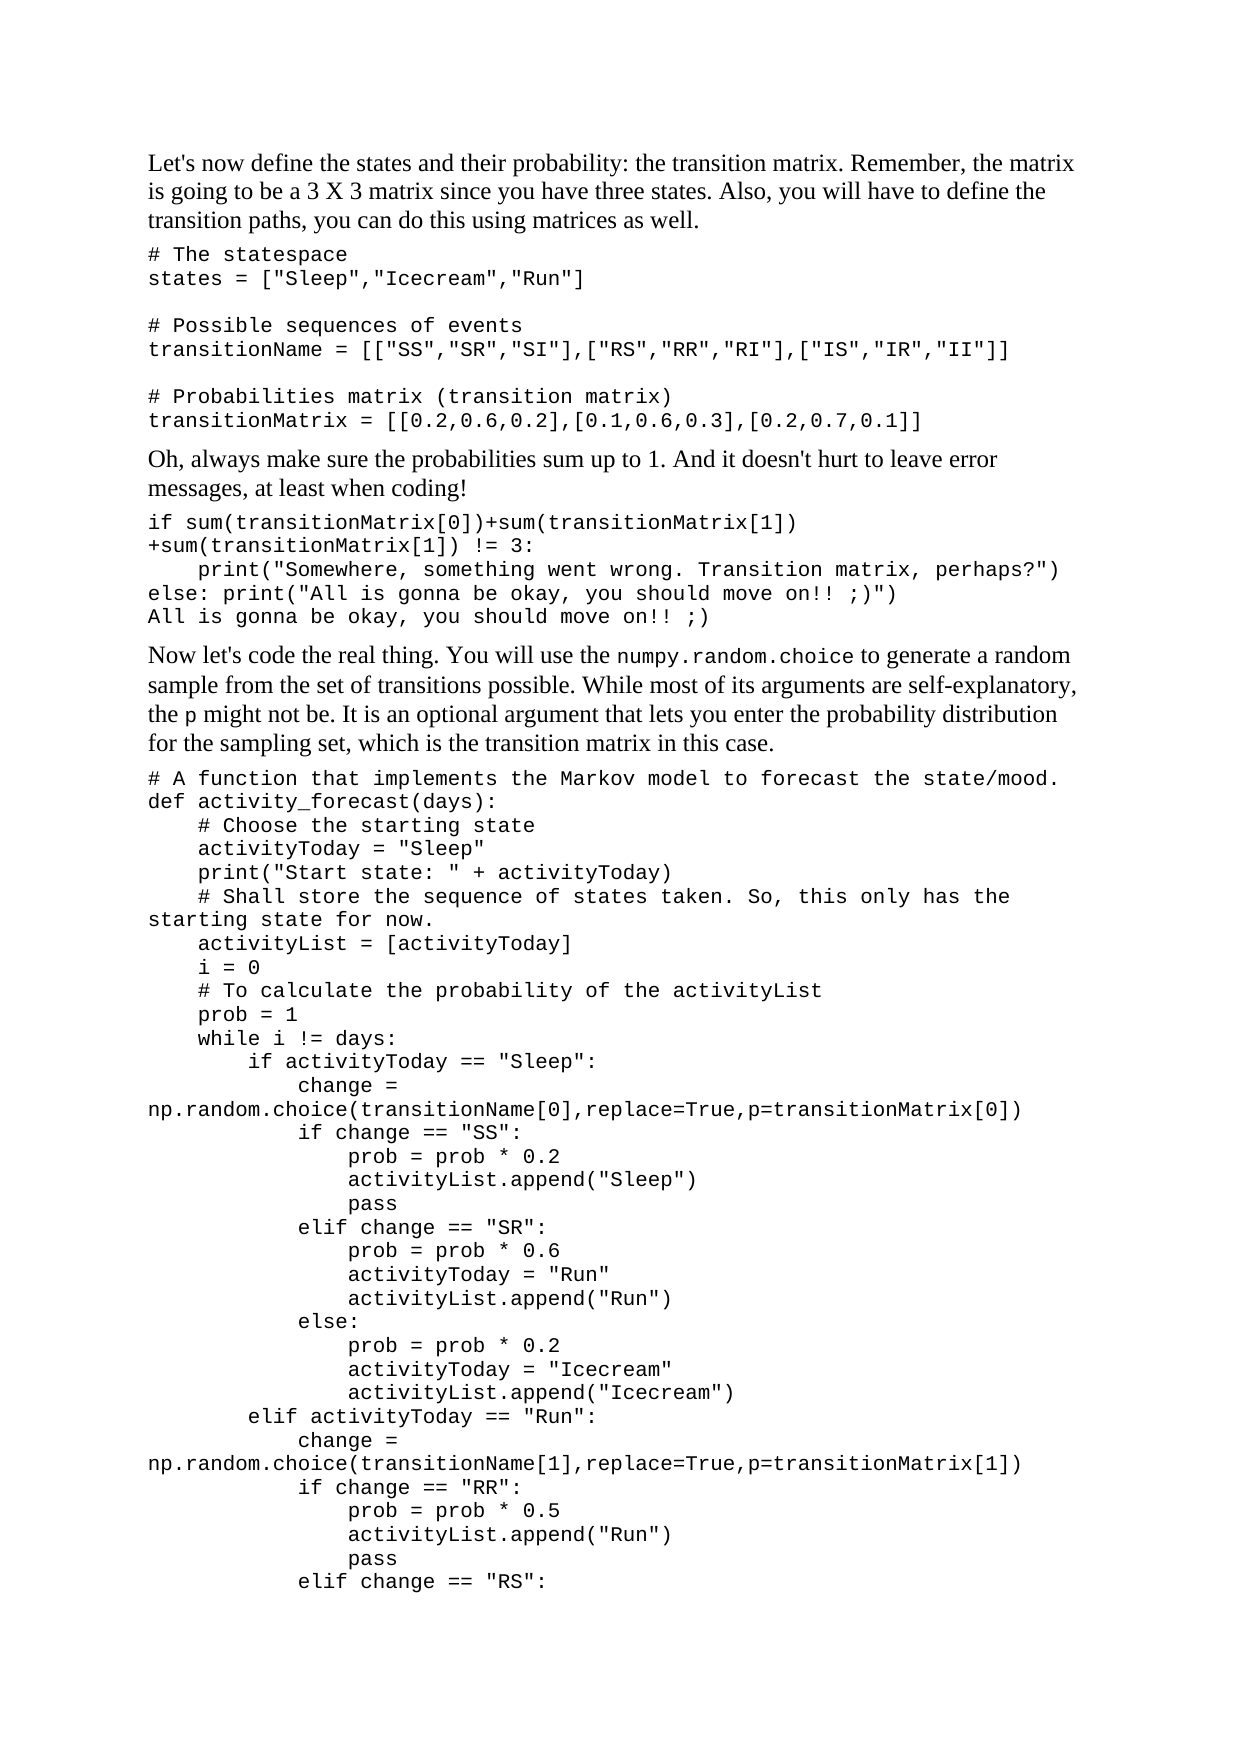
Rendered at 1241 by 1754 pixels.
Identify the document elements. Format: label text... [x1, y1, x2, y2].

text i = 0 [148, 957, 1093, 980]
text while i != days: [148, 1028, 1093, 1051]
text else: print("All is gonna be okay, you should move on!! ;)") [148, 583, 1093, 606]
text elif change == "SR": [148, 1217, 1093, 1240]
text # A function that implements the Markov model to forecast the state/mood. [148, 767, 1093, 791]
text prob = prob * 0.6 [148, 1240, 1093, 1264]
text # Shall store the sequence of states taken. So, this only has the starting state for now. [148, 886, 1093, 933]
text if change == "RR": [148, 1477, 1093, 1501]
text if activityToday == "Sleep": [148, 1051, 1093, 1075]
text prob = prob * 0.5 [148, 1501, 1093, 1524]
text # Probabilities matrix (transition matrix) [148, 386, 1093, 410]
text # The statespace [148, 244, 1093, 268]
text if sum(transitionMatrix[0])+sum(transitionMatrix[1])+sum(transitionMatrix[1]) != 3: [148, 512, 1093, 559]
text pass [148, 1548, 1093, 1571]
text elif activityToday == "Run": [148, 1406, 1093, 1429]
text activityToday = "Icecream" [148, 1359, 1093, 1382]
text # To calculate the probability of the activityList [148, 980, 1093, 1004]
text prob = prob * 0.2 [148, 1335, 1093, 1359]
text change = np.random.choice(transitionName[1],replace=True,p=transitionMatrix[1]) [148, 1429, 1093, 1477]
text # Possible sequences of events [148, 315, 1093, 339]
text transitionName = [["SS","SR","SI"],["RS","RR","RI"],["IS","IR","II"]] [148, 339, 1093, 362]
text print("Start state: " + activityToday) [148, 862, 1093, 886]
text # Choose the starting state [148, 815, 1093, 838]
text print("Somewhere, something went wrong. Transition matrix, perhaps?") [148, 559, 1093, 583]
text pass [148, 1193, 1093, 1217]
text Now let's code the real thing. You will use the numpy.random.choice to generate a random sample from the set of transitions possible. While most of its arguments are self-explanatory, the p might not be. It is an optional argument that lets you enter the probability distribution for the sampling set, which is the transition matrix in this case. [148, 640, 1093, 757]
text else: [148, 1311, 1093, 1335]
text activityList.append("Sleep") [148, 1169, 1093, 1193]
text activityList.append("Run") [148, 1524, 1093, 1548]
text def activity_forecast(days): [148, 791, 1093, 815]
text elif change == "RS": [148, 1571, 1093, 1595]
text activityToday = "Sleep" [148, 838, 1093, 862]
text change = np.random.choice(transitionName[0],replace=True,p=transitionMatrix[0]) [148, 1075, 1093, 1122]
text if change == "SS": [148, 1122, 1093, 1146]
text Let's now define the states and their probability: the transition matrix. Remember, the matrix is going to be a 3 X 3 matrix since you have three states. Also, you will have to define the transition paths, you can do this using matrices as well. [148, 148, 1093, 234]
text prob = prob * 0.2 [148, 1146, 1093, 1169]
text activityToday = "Run" [148, 1264, 1093, 1288]
text activityList.append("Run") [148, 1288, 1093, 1311]
text prob = 1 [148, 1004, 1093, 1028]
text activityList = [activityToday] [148, 933, 1093, 957]
text transitionMatrix = [[0.2,0.6,0.2],[0.1,0.6,0.3],[0.2,0.7,0.1]] [148, 410, 1093, 433]
text activityList.append("Icecream") [148, 1382, 1093, 1406]
text states = ["Sleep","Icecream","Run"] [148, 268, 1093, 292]
text Oh, always make sure the probabilities sum up to 1. And it doesn't hurt to leave error messages, at least when coding! [148, 444, 1093, 501]
text All is gonna be okay, you should move on!! ;) [148, 606, 1093, 630]
